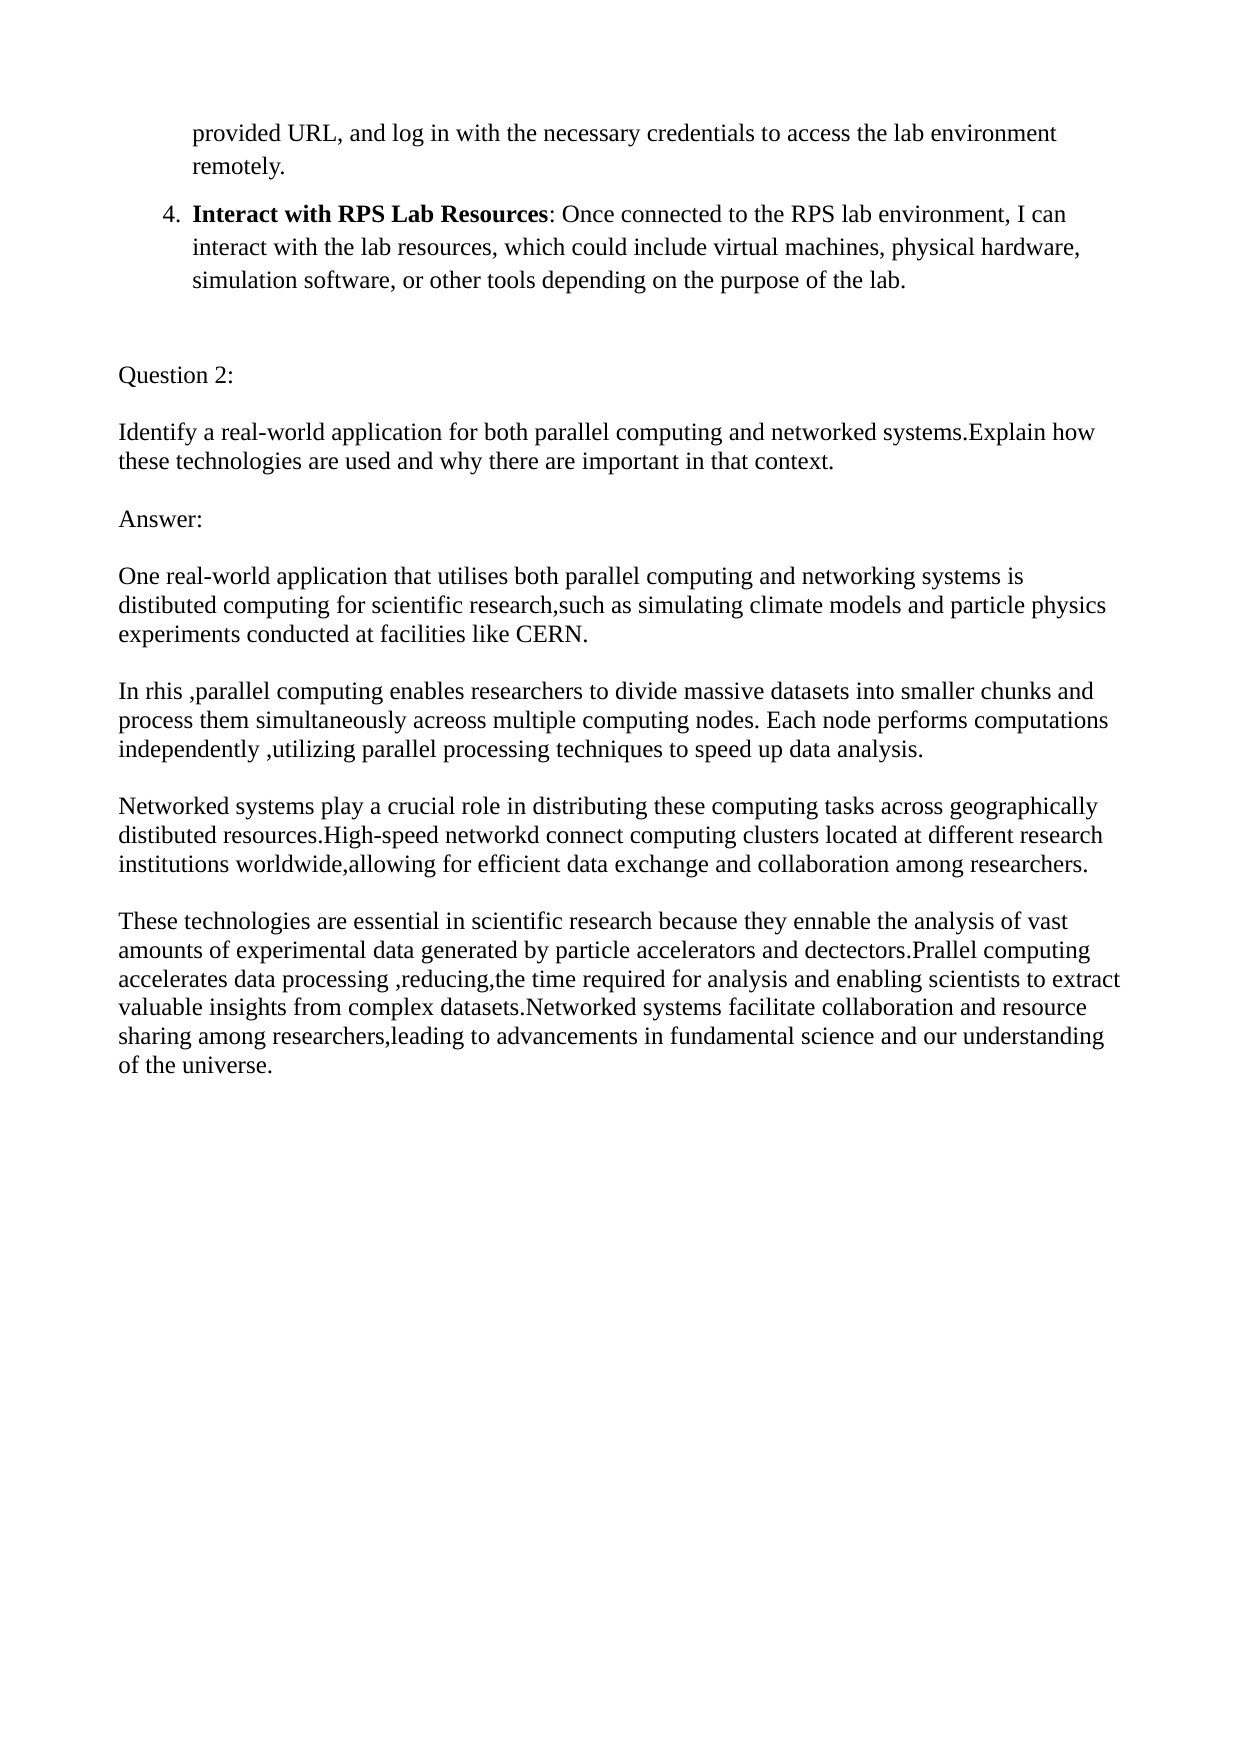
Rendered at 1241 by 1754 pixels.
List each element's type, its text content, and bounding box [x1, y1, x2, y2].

text Question 2: [118, 360, 1122, 389]
text Answer: [118, 504, 1122, 532]
text In rhis ,parallel computing enables researchers to divide massive datasets into smaller chunks and process them simultaneously acreoss multiple computing nodes. Each node performs computations independently ,utilizing parallel processing techniques to speed up data analysis. [118, 676, 1122, 762]
text These technologies are essential in scientific research because they ennable the analysis of vast amounts of experimental data generated by particle accelerators and dectectors.Prallel computing accelerates data processing ,reducing,the time required for analysis and enabling scientists to extract valuable insights from complex datasets.Networked systems facilitate collaboration and resource sharing among researchers,leading to advancements in fundamental science and our understanding of the universe. [118, 906, 1122, 1079]
text One real-world application that utilises both parallel computing and networking systems is distibuted computing for scientific research,such as simulating climate models and particle physics experiments conducted at facilities like CERN. [118, 561, 1122, 647]
text Networked systems play a crucial role in distributing these computing tasks across geographically distibuted resources.High-speed networkd connect computing clusters located at different research institutions worldwide,allowing for efficient data exchange and collaboration among researchers. [118, 791, 1122, 877]
list Interact with RPS Lab Resources: Once connected to the RPS lab environment, I can interact with the lab resources, which could include virtual machines, physical hardware, simulation software, or other tools depending on the purpose of the lab. [162, 199, 1122, 293]
text Identify a real-world application for both parallel computing and networked systems.Explain how these technologies are used and why there are important in that context. [118, 417, 1122, 475]
list provided URL, and log in with the necessary credentials to access the lab environment remotely. [162, 118, 1122, 180]
